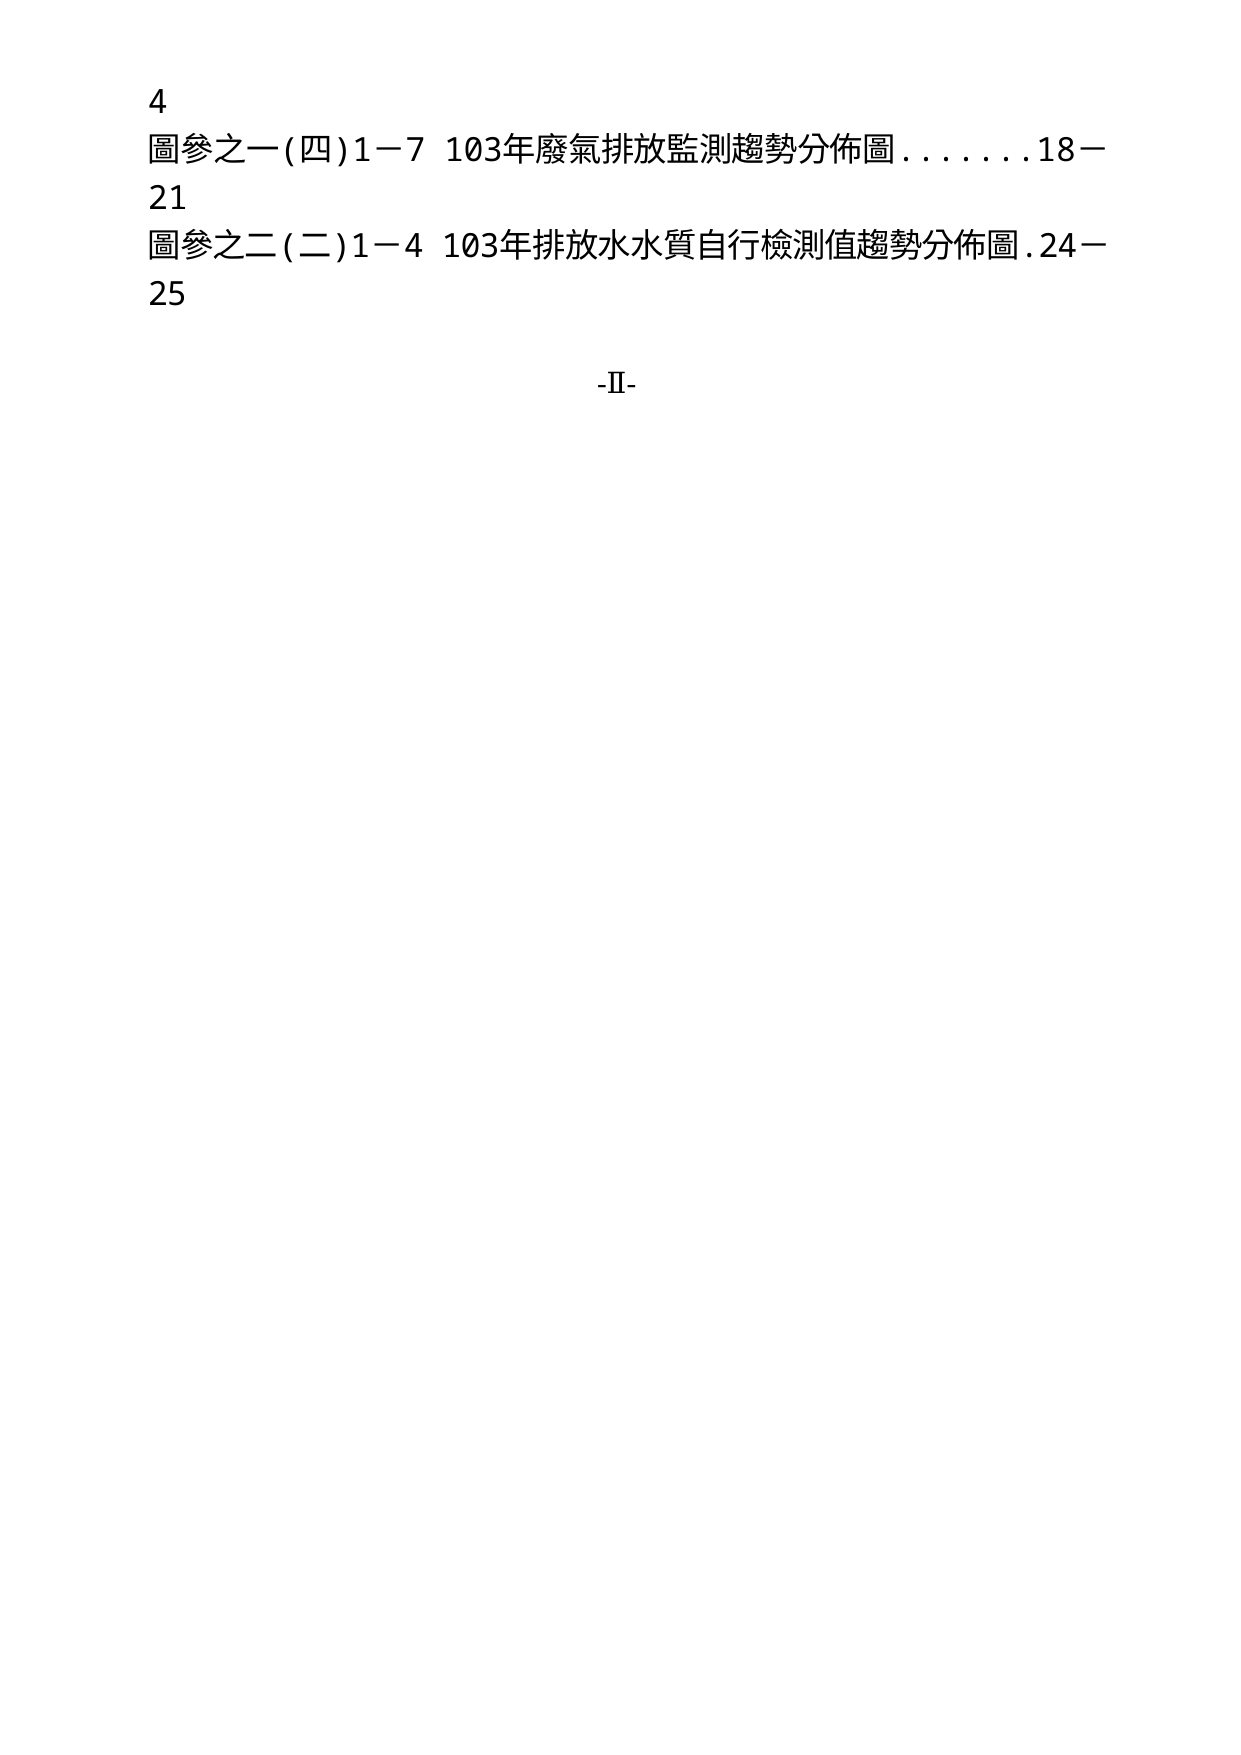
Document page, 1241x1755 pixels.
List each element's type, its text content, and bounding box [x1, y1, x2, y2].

text [548, 357, 685, 414]
text 圖參之二(二)1－4 103年排放水水質自行檢測值趨勢分佈圖.24－25 [148, 219, 1122, 314]
text 圖參之一(四)1－7 103年廢氣排放監測趨勢分佈圖.......18－21 [148, 123, 1122, 219]
text -Ⅱ- [564, 367, 669, 400]
text 圖貳之一 103年焚化操作營運統計圖......................4 [148, 75, 1122, 123]
